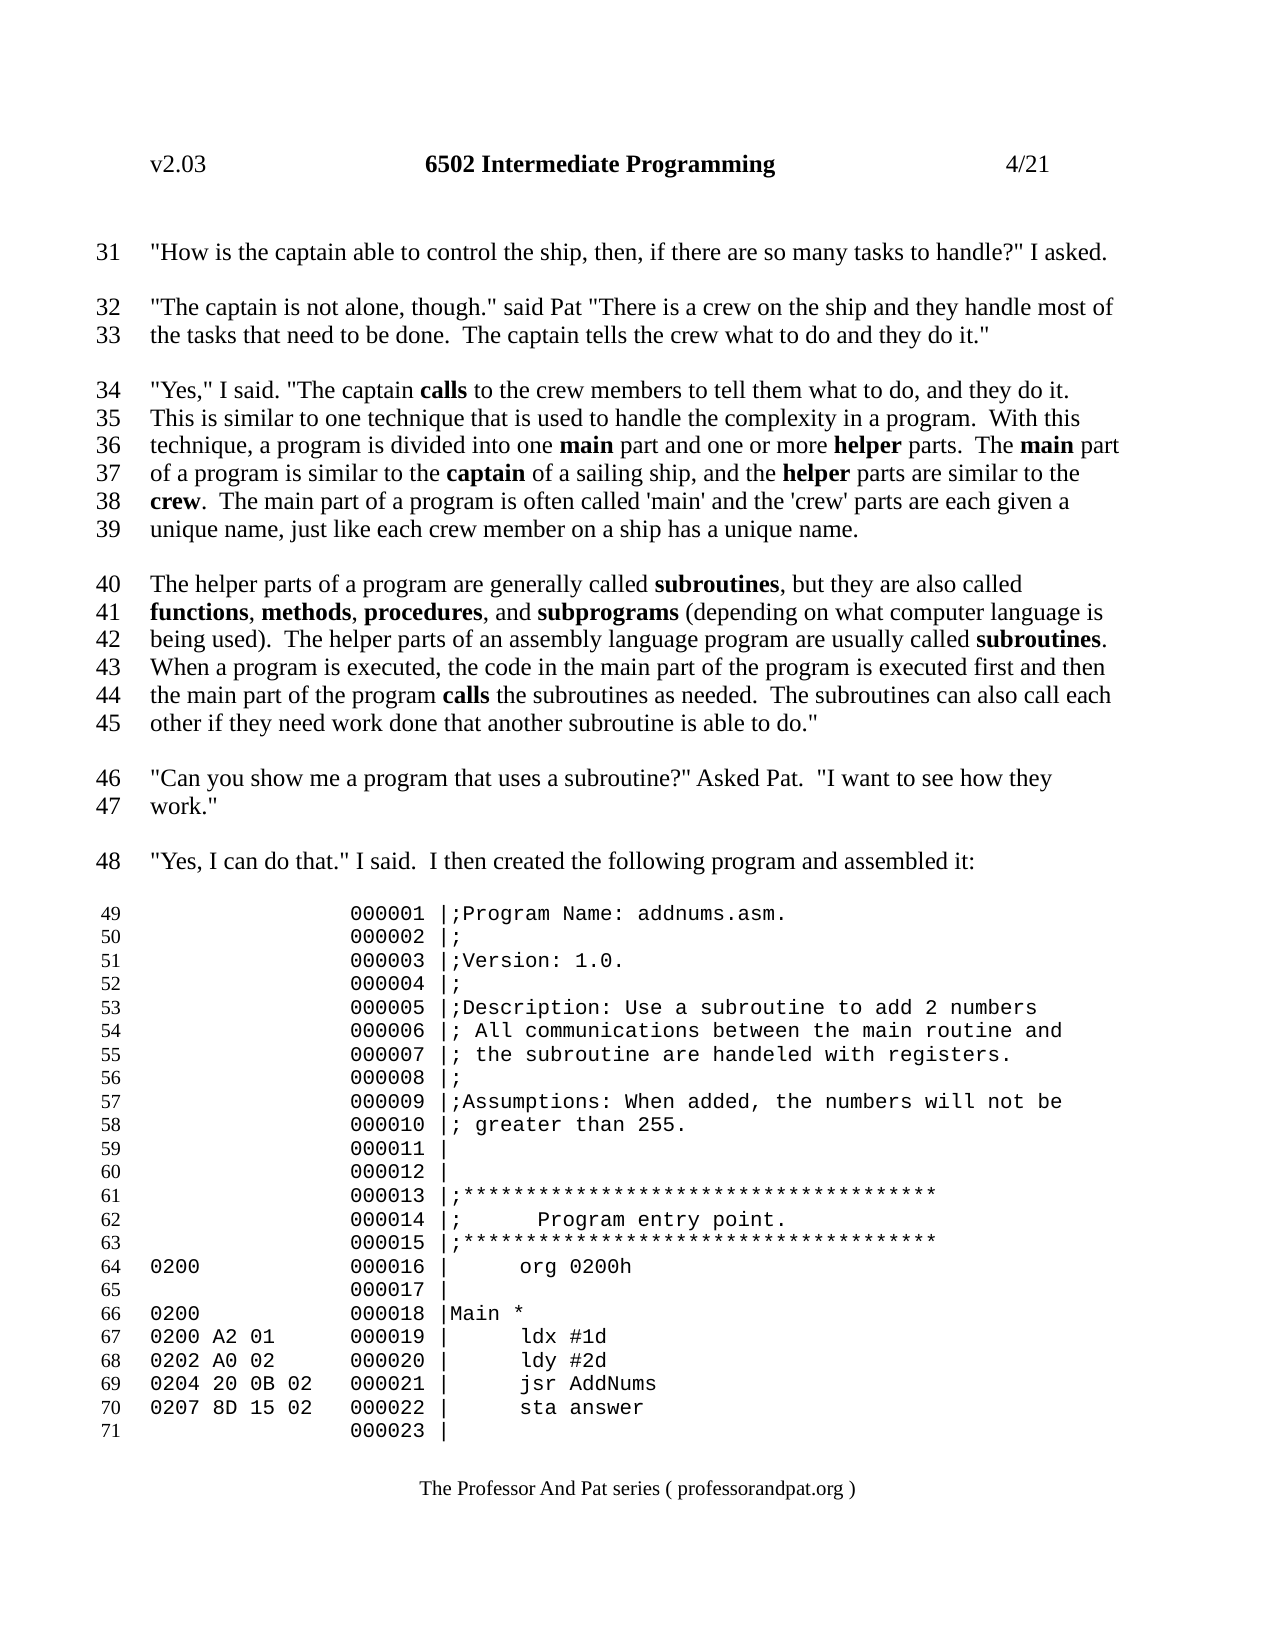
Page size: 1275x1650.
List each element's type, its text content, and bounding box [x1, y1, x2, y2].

text 000007 |; the subroutine are handeled with registers. [150, 1044, 1125, 1067]
text 000009 |;Assumptions: When added, the numbers will not be [150, 1091, 1125, 1114]
text 000003 |;Version: 1.0. [150, 950, 1125, 973]
text 000011 | [150, 1138, 1125, 1162]
text "Yes, I can do that." I said. I then created the following program and assembled it: [150, 847, 1125, 875]
text "How is the captain able to control the ship, then, if there are so many tasks to handle?" I asked. [150, 238, 1125, 265]
text 000014 |; Program entry point. [150, 1209, 1125, 1232]
text 0200 A2 01 000019 | ldx #1d [150, 1326, 1125, 1350]
text 000006 |; All communications between the main routine and [150, 1020, 1125, 1044]
text 0200 000016 | org 0200h [150, 1256, 1125, 1279]
text "The captain is not alone, though." said Pat "There is a crew on the ship and they handle most of the tasks that need to be done. The captain tells the crew what to do and they do it." [150, 293, 1125, 348]
text 000005 |;Description: Use a subroutine to add 2 numbers [150, 997, 1125, 1020]
text 0204 20 0B 02 000021 | jsr AddNums [150, 1373, 1125, 1397]
text 000002 |; [150, 926, 1125, 950]
text 000004 |; [150, 973, 1125, 997]
text 000023 | [150, 1421, 1125, 1444]
text 0200 000018 |Main * [150, 1303, 1125, 1326]
text 000013 |;************************************** [150, 1185, 1125, 1209]
text 0207 8D 15 02 000022 | sta answer [150, 1397, 1125, 1421]
text "Can you show me a program that uses a subroutine?" Asked Pat. "I want to see how they work." [150, 764, 1125, 819]
text "Yes," I said. "The captain calls to the crew members to tell them what to do, and they do it. This is similar to one technique that is used to handle the complexity in a program. With this technique, a program is divided into one main part and one or more helper parts. The main part of a program is similar to the captain of a sailing ship, and the helper parts are similar to the crew. The main part of a program is often called 'main' and the 'crew' parts are each given a unique name, just like each crew member on a ship has a unique name. [150, 376, 1125, 542]
text 000008 |; [150, 1067, 1125, 1091]
text 000017 | [150, 1279, 1125, 1303]
text 000012 | [150, 1162, 1125, 1185]
text 000001 |;Program Name: addnums.asm. [150, 903, 1125, 926]
text 000010 |; greater than 255. [150, 1114, 1125, 1138]
text The helper parts of a program are generally called subroutines, but they are also called functions, methods, procedures, and subprograms (depending on what computer language is being used). The helper parts of an assembly language program are usually called subroutines. When a program is executed, the code in the main part of the program is executed first and then the main part of the program calls the subroutines as needed. The subroutines can also call each other if they need work done that another subroutine is able to do." [150, 570, 1125, 736]
text 000015 |;************************************** [150, 1232, 1125, 1256]
text 0202 A0 02 000020 | ldy #2d [150, 1350, 1125, 1373]
